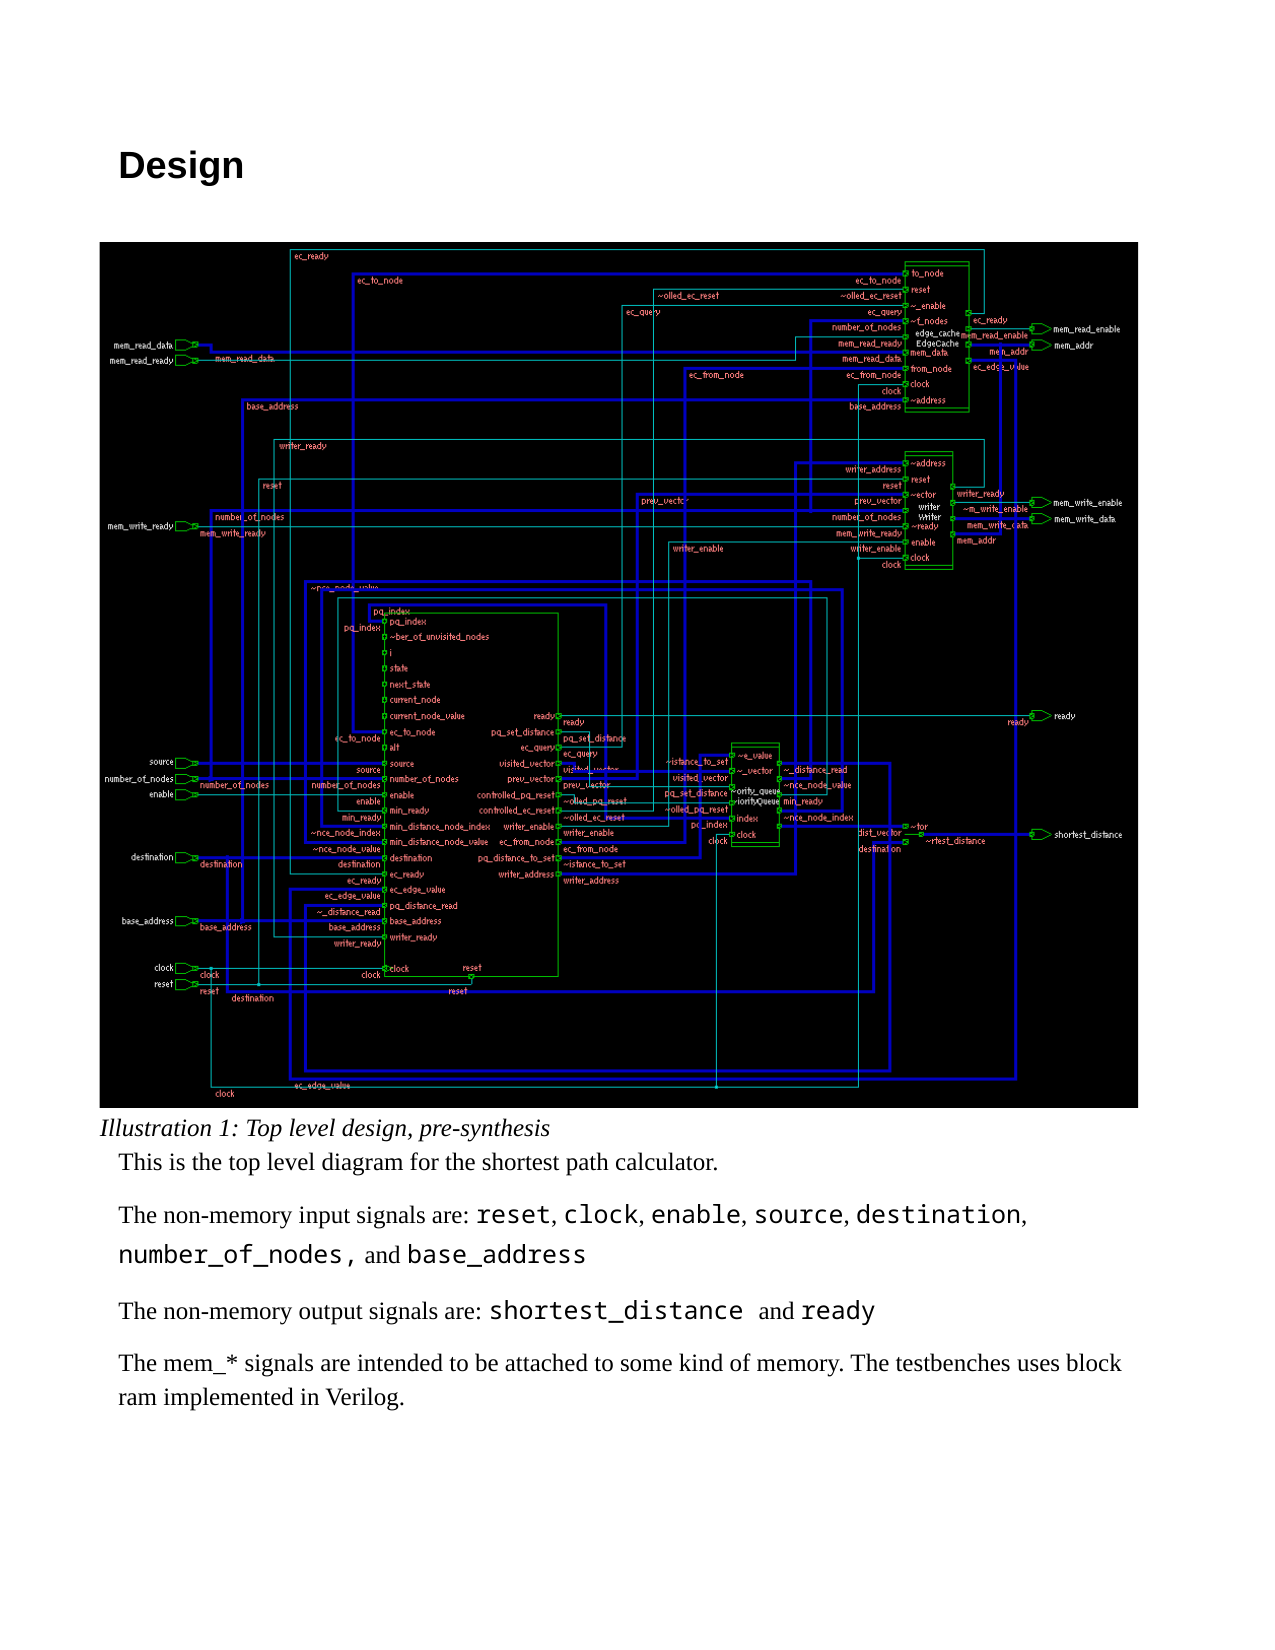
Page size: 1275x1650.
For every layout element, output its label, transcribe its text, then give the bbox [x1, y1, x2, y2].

picture [99, 242, 1139, 1108]
text Illustration 1: Top level design, pre-synthesis [99, 1108, 1138, 1141]
text The non-memory input signals are: reset, clock, enable, source, destination, number_of_nodes, and base_address [118, 1196, 1157, 1271]
text The mem_* signals are intended to be attached to some kind of memory. The testbenches uses block ram implemented in Verilog. [118, 1348, 1157, 1411]
subtitle Design [118, 143, 1157, 187]
text This is the top level diagram for the shortest path calculator. [118, 248, 1157, 1176]
subtitle [99, 230, 1138, 242]
text The non-memory output signals are: shortest_distance and ready [118, 1292, 1157, 1327]
